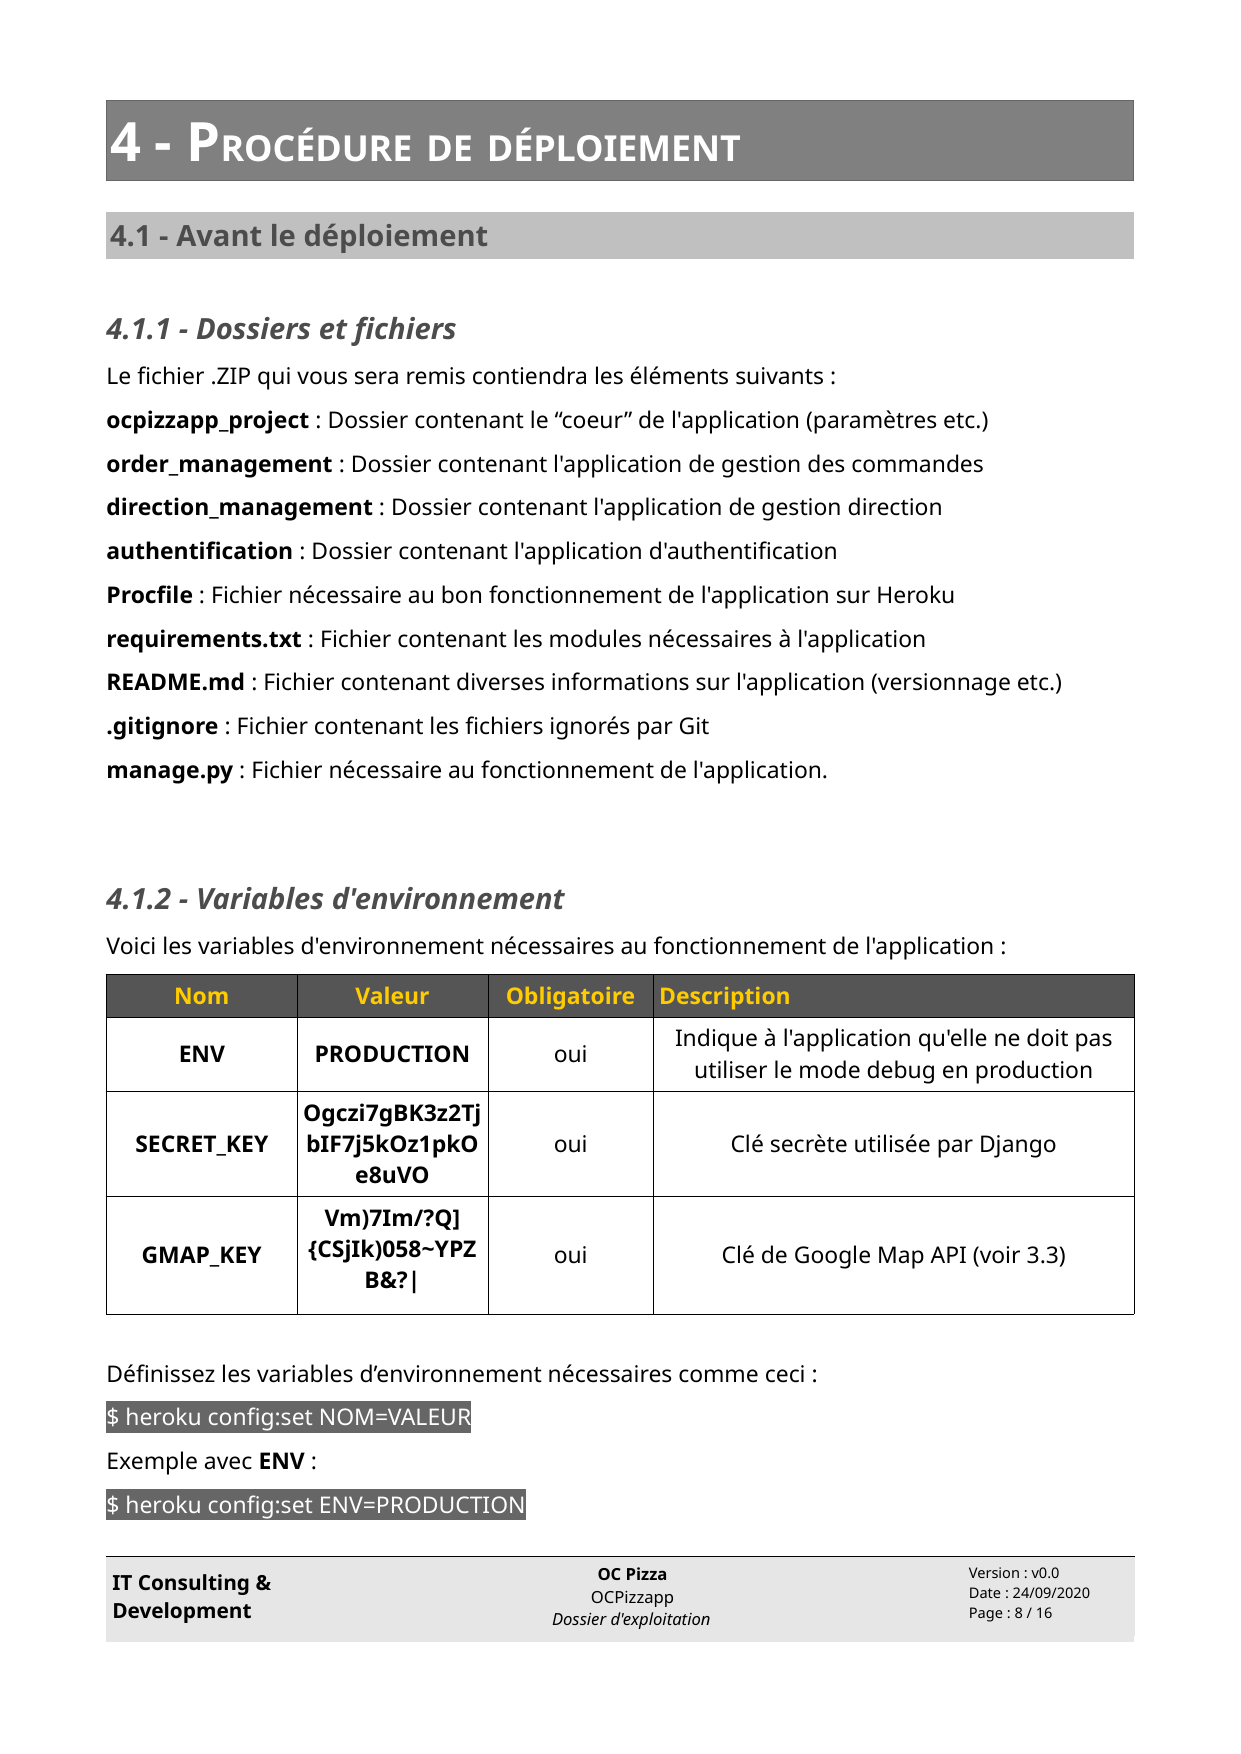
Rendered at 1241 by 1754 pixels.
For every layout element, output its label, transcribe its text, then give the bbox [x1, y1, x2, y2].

table_cell oui [489, 1197, 653, 1314]
text Procfile : Fichier nécessaire au bon fonctionnement de l'application sur Heroku [106, 579, 1134, 610]
text Définissez les variables d’environnement nécessaires comme ceci : [106, 1358, 1134, 1389]
table_cell oui [489, 1018, 653, 1091]
subtitle Avant le déploiement [107, 213, 1133, 258]
text README.md : Fichier contenant diverses informations sur l'application (versionnage etc.) [106, 666, 1134, 697]
text requirements.txt : Fichier contenant les modules nécessaires à l'application [106, 622, 1134, 654]
text ocpizzapp_project : Dossier contenant le “coeur” de l'application (paramètres etc.) [106, 404, 1134, 435]
text .gitignore : Fichier contenant les fichiers ignorés par Git [106, 710, 1134, 741]
text direction_management : Dossier contenant l'application de gestion direction [106, 491, 1134, 522]
text manage.py : Fichier nécessaire au fonctionnement de l'application. [106, 754, 1134, 785]
table_header Obligatoire [489, 975, 653, 1017]
table_header Description [654, 975, 1134, 1017]
table_cell GMAP_KEY [107, 1197, 297, 1314]
subtitle Procédure de déploiement [107, 101, 1133, 180]
text order_management : Dossier contenant l'application de gestion des commandes [106, 447, 1134, 479]
text Voici les variables d'environnement nécessaires au fonctionnement de l'application : [106, 930, 1134, 961]
table_cell SECRET_KEY [107, 1092, 297, 1196]
table_cell ENV [107, 1018, 297, 1091]
text $ heroku config:set NOM=VALEUR [106, 1401, 1134, 1433]
table_cell Vm)7Im/?Q]{CSjIk)058~YPZB&?| [298, 1197, 488, 1314]
subtitle Variables d'environnement [106, 878, 1134, 918]
table_cell Ogczi7gBK3z2TjbIF7j5kOz1pkOe8uVO [298, 1092, 488, 1196]
text Exemple avec ENV : [106, 1445, 1134, 1476]
text $ heroku config:set ENV=PRODUCTION [106, 1489, 1134, 1520]
table_cell Clé secrète utilisée par Django [654, 1092, 1134, 1196]
table_cell Indique à l'application qu'elle ne doit pas utiliser le mode debug en production [654, 1018, 1134, 1091]
subtitle Dossiers et fichiers [106, 308, 1134, 348]
table_cell oui [489, 1092, 653, 1196]
text authentification : Dossier contenant l'application d'authentification [106, 535, 1134, 566]
table_header Valeur [298, 975, 488, 1017]
table_header Nom [107, 975, 297, 1017]
table_cell PRODUCTION [298, 1018, 488, 1091]
table_cell Clé de Google Map API (voir 3.3) [654, 1197, 1134, 1314]
text Le fichier .ZIP qui vous sera remis contiendra les éléments suivants : [106, 360, 1134, 391]
